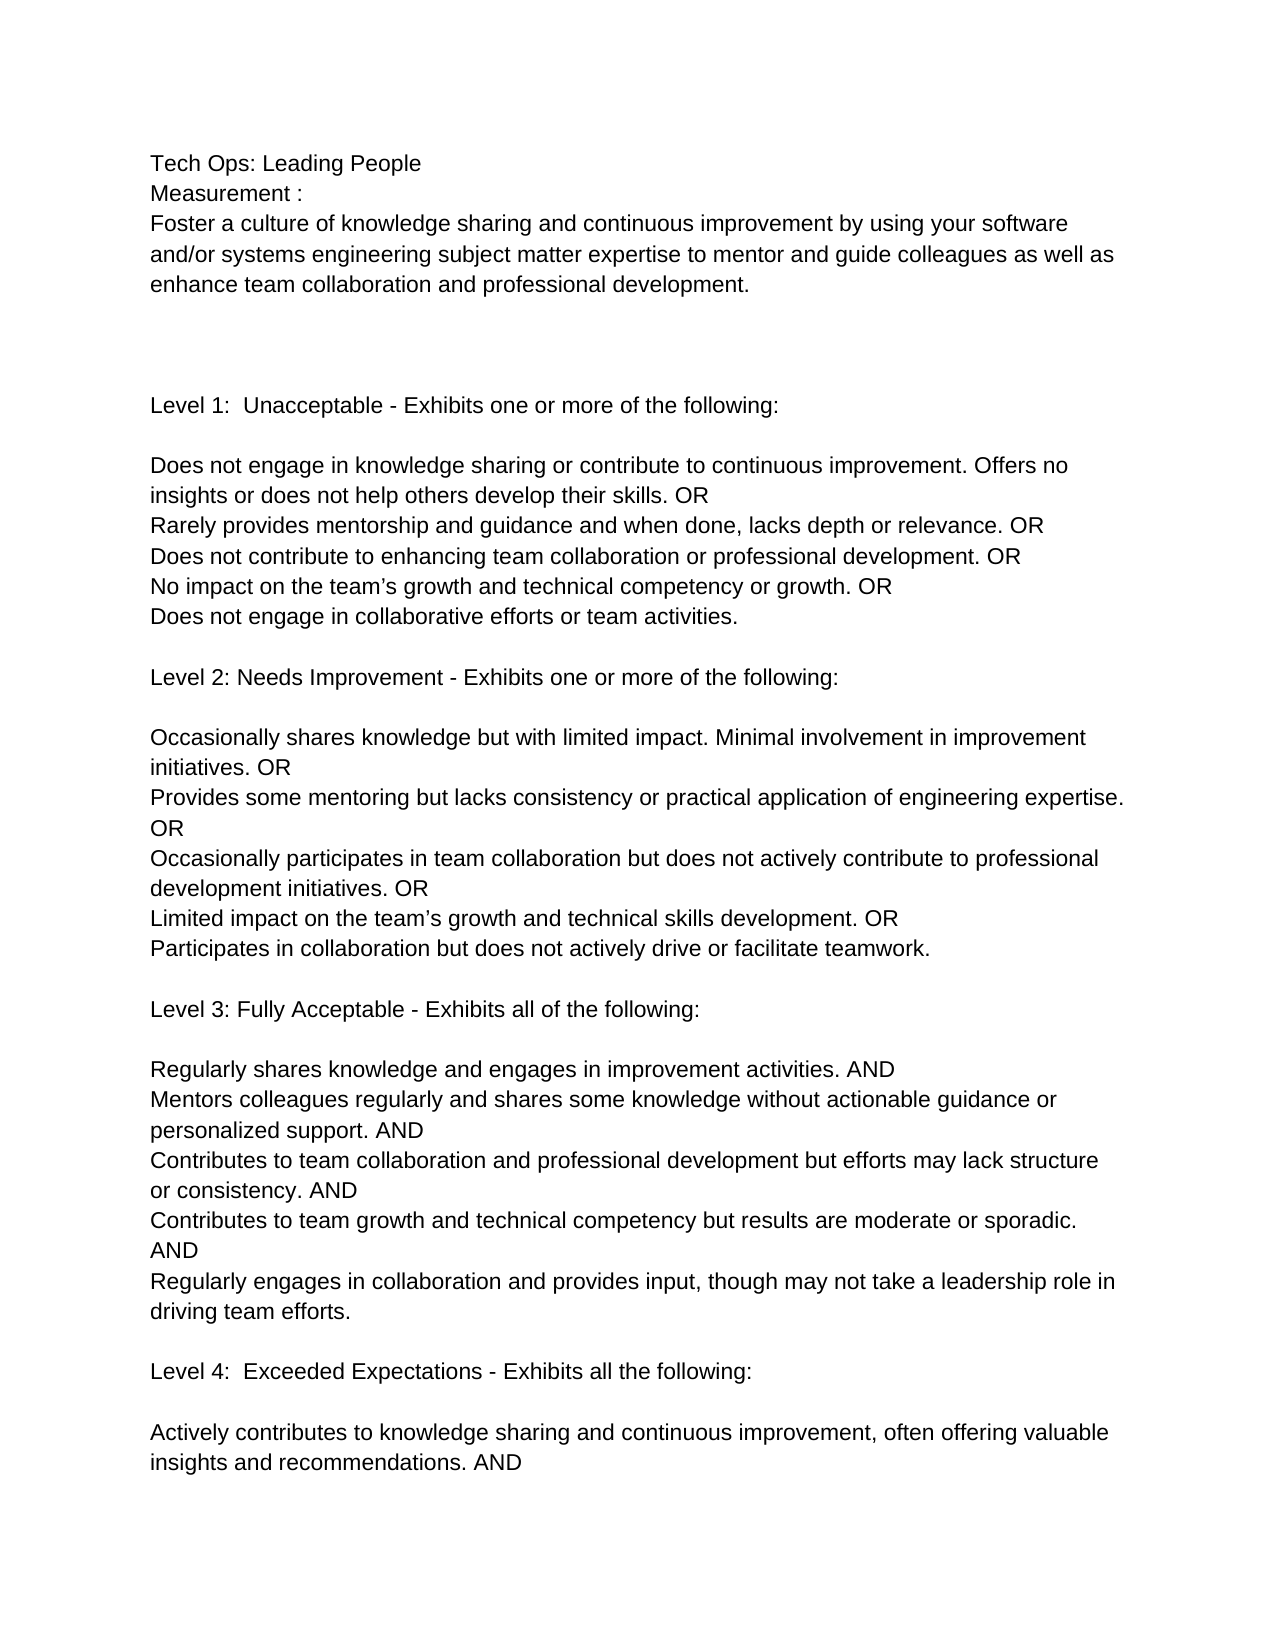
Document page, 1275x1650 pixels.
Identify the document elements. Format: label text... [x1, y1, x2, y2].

text Occasionally participates in team collaboration but does not actively contribute to professional development initiatives. OR [150, 845, 1125, 901]
text Foster a culture of knowledge sharing and continuous improvement by using your software and/or systems engineering subject matter expertise to mentor and guide colleagues as well as enhance team collaboration and professional development. [150, 210, 1125, 297]
text Occasionally shares knowledge but with limited impact. Minimal involvement in improvement initiatives. OR [150, 724, 1125, 781]
text Rarely provides mentorship and guidance and when done, lacks depth or relevance. OR [150, 512, 1125, 539]
text Regularly engages in collaboration and provides input, though may not take a leadership role in driving team efforts. [150, 1268, 1125, 1324]
text Regularly shares knowledge and engages in improvement activities. AND [150, 1056, 1125, 1083]
text Level 4: Exceeded Expectations - Exhibits all the following: [150, 1358, 1125, 1385]
text Mentors colleagues regularly and shares some knowledge without actionable guidance or personalized support. AND [150, 1086, 1125, 1143]
text Level 3: Fully Acceptable - Exhibits all of the following: [150, 996, 1125, 1022]
text Level 2: Needs Improvement - Exhibits one or more of the following: [150, 663, 1125, 690]
text Provides some mentoring but lacks consistency or practical application of engineering expertise. OR [150, 784, 1125, 841]
text Tech Ops: Leading People [150, 150, 1125, 176]
text Participates in collaboration but does not actively drive or facilitate teamwork. [150, 935, 1125, 962]
text Level 1: Unacceptable - Exhibits one or more of the following: [150, 392, 1125, 418]
text Actively contributes to knowledge sharing and continuous improvement, often offering valuable insights and recommendations. AND [150, 1419, 1125, 1475]
text Does not contribute to enhancing team collaboration or professional development. OR [150, 543, 1125, 569]
text Does not engage in knowledge sharing or contribute to continuous improvement. Offers no insights or does not help others develop their skills. OR [150, 452, 1125, 509]
text Contributes to team collaboration and professional development but efforts may lack structure or consistency. AND [150, 1147, 1125, 1203]
text No impact on the team’s growth and technical competency or growth. OR [150, 573, 1125, 599]
text Limited impact on the team’s growth and technical skills development. OR [150, 905, 1125, 932]
text Does not engage in collaborative efforts or team activities. [150, 603, 1125, 629]
text Contributes to team growth and technical competency but results are moderate or sporadic. AND [150, 1207, 1125, 1264]
text Measurement : [150, 180, 1125, 207]
